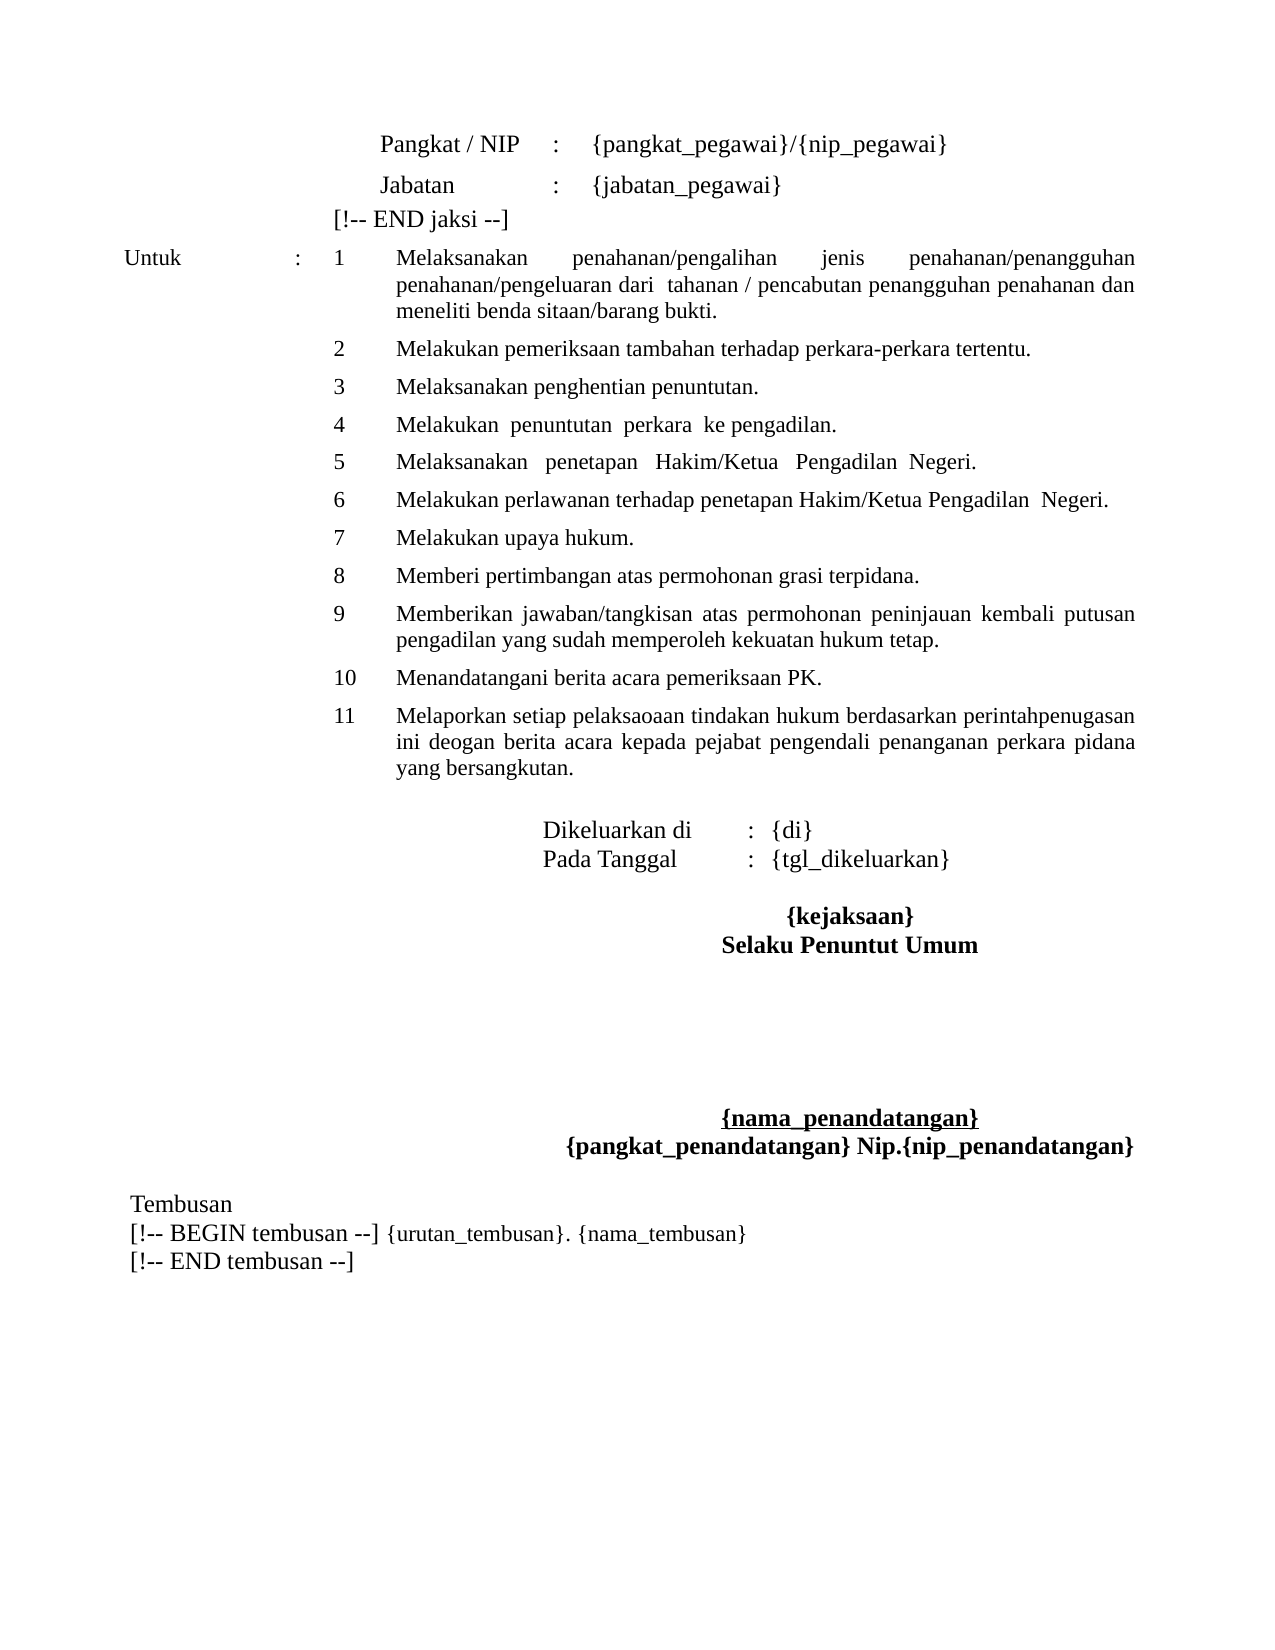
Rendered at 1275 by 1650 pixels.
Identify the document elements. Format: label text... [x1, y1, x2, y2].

table_cell 6 [328, 481, 390, 518]
table_cell Untuk [118, 239, 289, 329]
text [!-- BEGIN tembusan --] {urutan_tembusan}. {nama_tembusan} [130, 1218, 1157, 1246]
table_cell Memberi pertimbangan atas permohonan grasi terpidana. [390, 556, 1142, 594]
text Tembusan [130, 1189, 1157, 1218]
table_cell [289, 518, 328, 556]
table_cell [289, 367, 328, 405]
table_cell Melakukan penuntutan perkara ke pengadilan. [390, 405, 1142, 443]
table_cell Melakukan upaya hukum. [390, 518, 1142, 556]
table_cell Melaksanakan penetapan Hakim/Ketua Pengadilan Negeri. [390, 443, 1142, 481]
table_cell Melakukan perlawanan terhadap penetapan Hakim/Ketua Pengadilan Negeri. [390, 481, 1142, 518]
table_cell Melaksanakan penahanan/pengalihan jenis penahanan/penangguhan penahanan/pengeluaran dari tahanan / pencabutan penangguhan penahanan dan meneliti benda sitaan/barang bukti. [390, 239, 1142, 329]
table_cell 7 [328, 518, 390, 556]
table_cell [289, 118, 328, 239]
table_cell [118, 594, 289, 658]
text [!-- END tembusan --] [130, 1246, 1157, 1275]
table_cell [118, 405, 289, 443]
table_cell [289, 696, 328, 786]
table_cell {tgl_dikeluarkan} [770, 844, 1157, 873]
table_cell 3 [328, 367, 390, 405]
table_cell [118, 658, 289, 696]
table_cell 9 [328, 594, 390, 658]
table_cell [118, 329, 289, 367]
table_cell [!-- END jaksi --] [328, 118, 1142, 239]
table_cell [118, 556, 289, 594]
table_cell [289, 329, 328, 367]
table_cell Melaporkan setiap pelaksaoaan tindakan hukum berdasarkan perintahpenugasan ini deogan berita acara kepada pejabat pengendali penanganan perkara pidana yang bersangkutan. [390, 696, 1142, 786]
table_cell 2 [328, 329, 390, 367]
table_cell Pada Tanggal [543, 844, 747, 873]
table_cell 8 [328, 556, 390, 594]
table_cell Melaksanakan penghentian penuntutan. [390, 367, 1142, 405]
table_header [118, 815, 543, 1160]
table_cell [333, 164, 374, 204]
table_header : [748, 815, 770, 844]
table_cell {jabatan_pegawai} [585, 164, 1136, 204]
table_cell Menandatangani berita acara pemeriksaan PK. [390, 658, 1142, 696]
table_cell Melakukan pemeriksaan tambahan terhadap perkara-perkara tertentu. [390, 329, 1142, 367]
table_cell [118, 118, 289, 239]
table_cell 5 [328, 443, 390, 481]
table_cell : [546, 164, 585, 204]
table_cell 1 [328, 239, 390, 329]
table_cell 11 [328, 696, 390, 786]
table_cell : [748, 844, 770, 873]
table_cell : [546, 124, 585, 164]
table_cell {pangkat_pegawai}/{nip_pegawai} [585, 124, 1136, 164]
table_cell [289, 481, 328, 518]
table_header Dikeluarkan di [543, 815, 747, 844]
table_cell 4 [328, 405, 390, 443]
table_cell 10 [328, 658, 390, 696]
table_cell : [289, 239, 328, 329]
table_cell [118, 518, 289, 556]
table_cell [289, 594, 328, 658]
table_cell [118, 481, 289, 518]
table_header {kejaksaan} Selaku Penuntut Umum {nama_penandatangan} {pangkat_penandatangan} Nip.{nip_penandatangan} [543, 815, 1157, 1160]
table_cell Pangkat / NIP [374, 124, 546, 164]
table_cell Memberikan jawaban/tangkisan atas permohonan peninjauan kembali putusan pengadilan yang sudah memperoleh kekuatan hukum tetap. [390, 594, 1142, 658]
table_cell [289, 443, 328, 481]
table_header {di} [770, 815, 1157, 844]
table_cell [333, 124, 374, 164]
table_cell [289, 405, 328, 443]
table_cell Jabatan [374, 164, 546, 204]
table_cell [118, 367, 289, 405]
table_cell [289, 556, 328, 594]
table_cell [118, 696, 289, 786]
table_cell [118, 443, 289, 481]
table_cell [289, 658, 328, 696]
